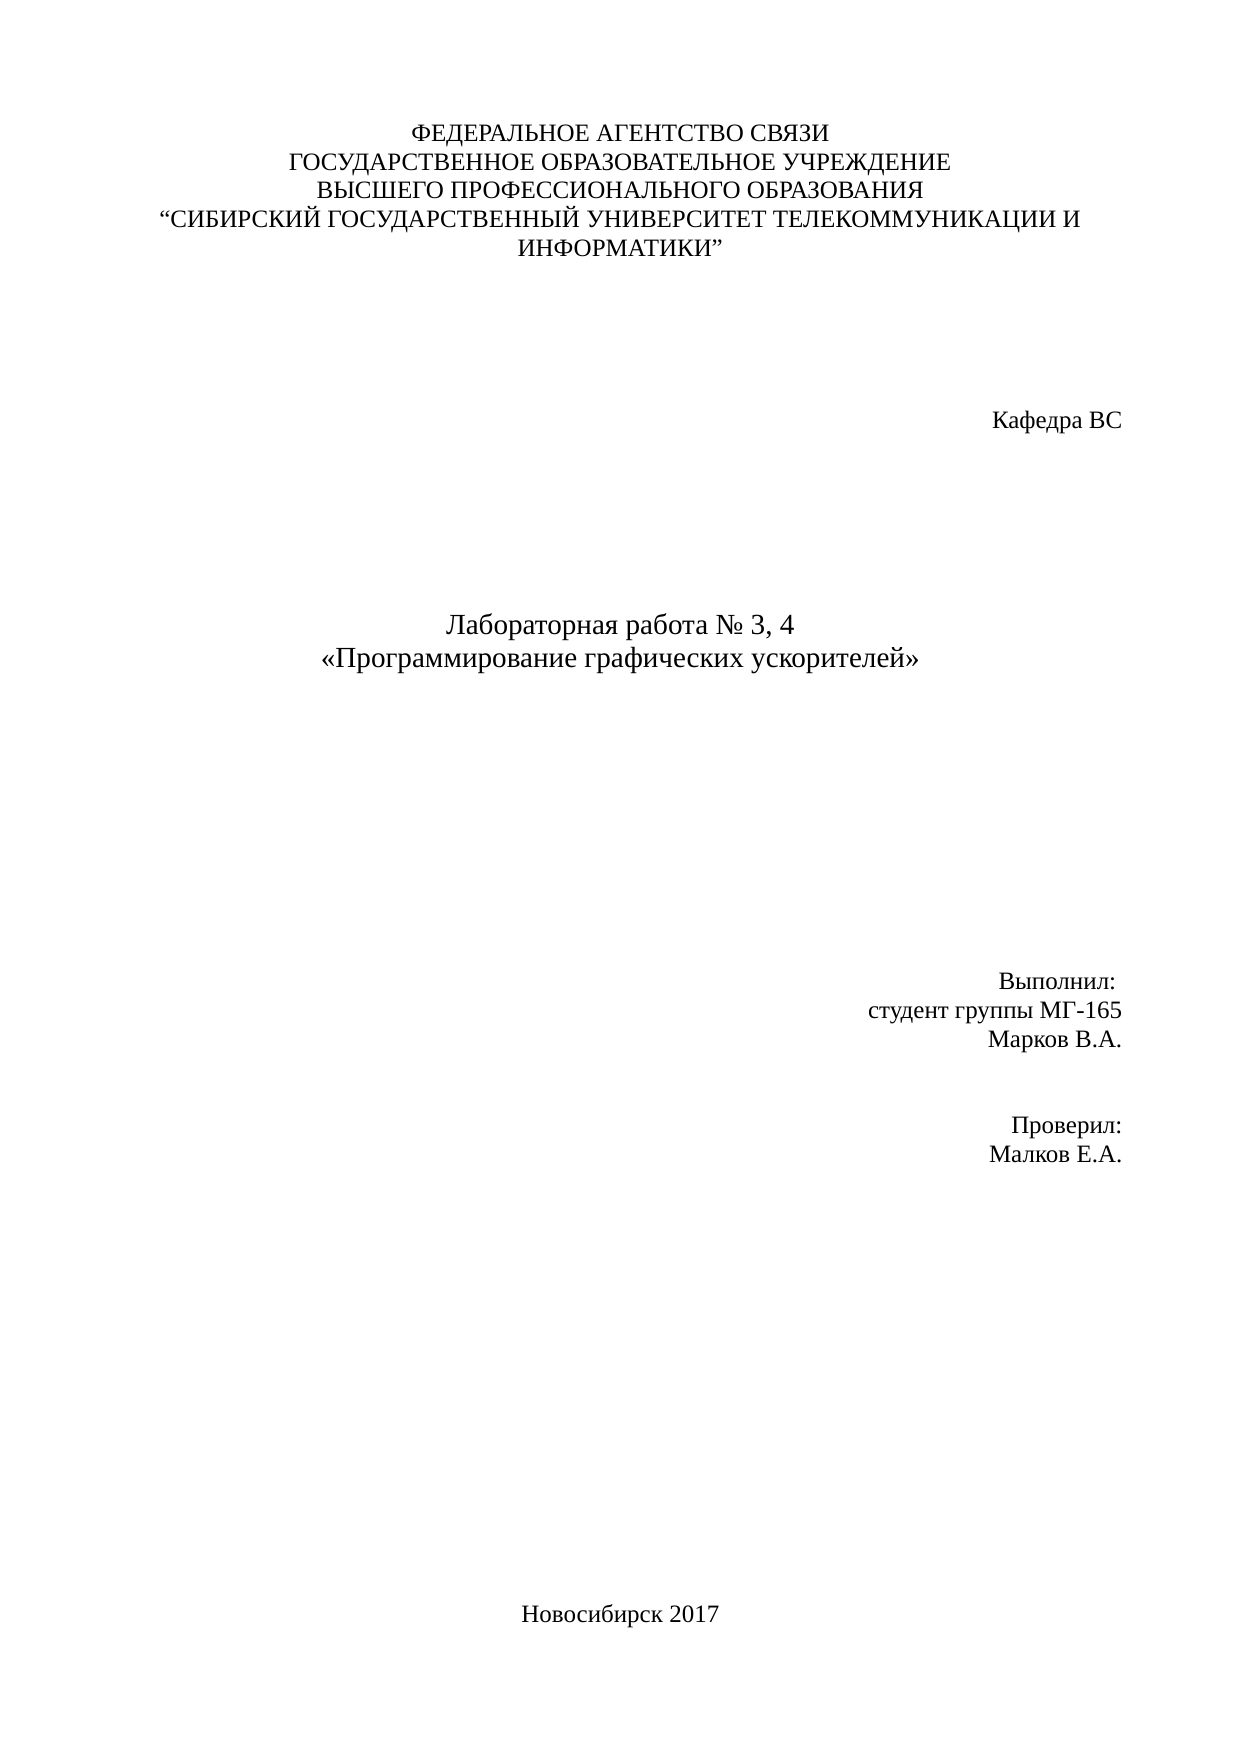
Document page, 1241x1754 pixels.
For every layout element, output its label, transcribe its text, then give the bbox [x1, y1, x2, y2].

text Новосибирск 2017 [118, 1599, 1122, 1627]
text ФЕДЕРАЛЬНОЕ АГЕНТСТВО СВЯЗИ [118, 118, 1122, 147]
text «Программирование графических ускорителей» [118, 640, 1122, 674]
text Марков В.А. [118, 1024, 1122, 1052]
text Выполнил: [118, 966, 1122, 995]
text студент группы МГ-165 [118, 995, 1122, 1024]
text ВЫСШЕГО ПРОФЕССИОНАЛЬНОГО ОБРАЗОВАНИЯ [118, 176, 1122, 204]
text “СИБИРСКИЙ ГОСУДАРСТВЕННЫЙ УНИВЕРСИТЕТ ТЕЛЕКОММУНИКАЦИИ И ИНФОРМАТИКИ” [118, 204, 1122, 262]
text Кафедра ВС [118, 406, 1122, 434]
text ГОСУДАРСТВЕННОЕ ОБРАЗОВАТЕЛЬНОЕ УЧРЕЖДЕНИЕ [118, 147, 1122, 176]
text Лабораторная работа № 3, 4 [118, 607, 1122, 640]
text Малков Е.А. [118, 1139, 1122, 1167]
text Проверил: [118, 1110, 1122, 1139]
